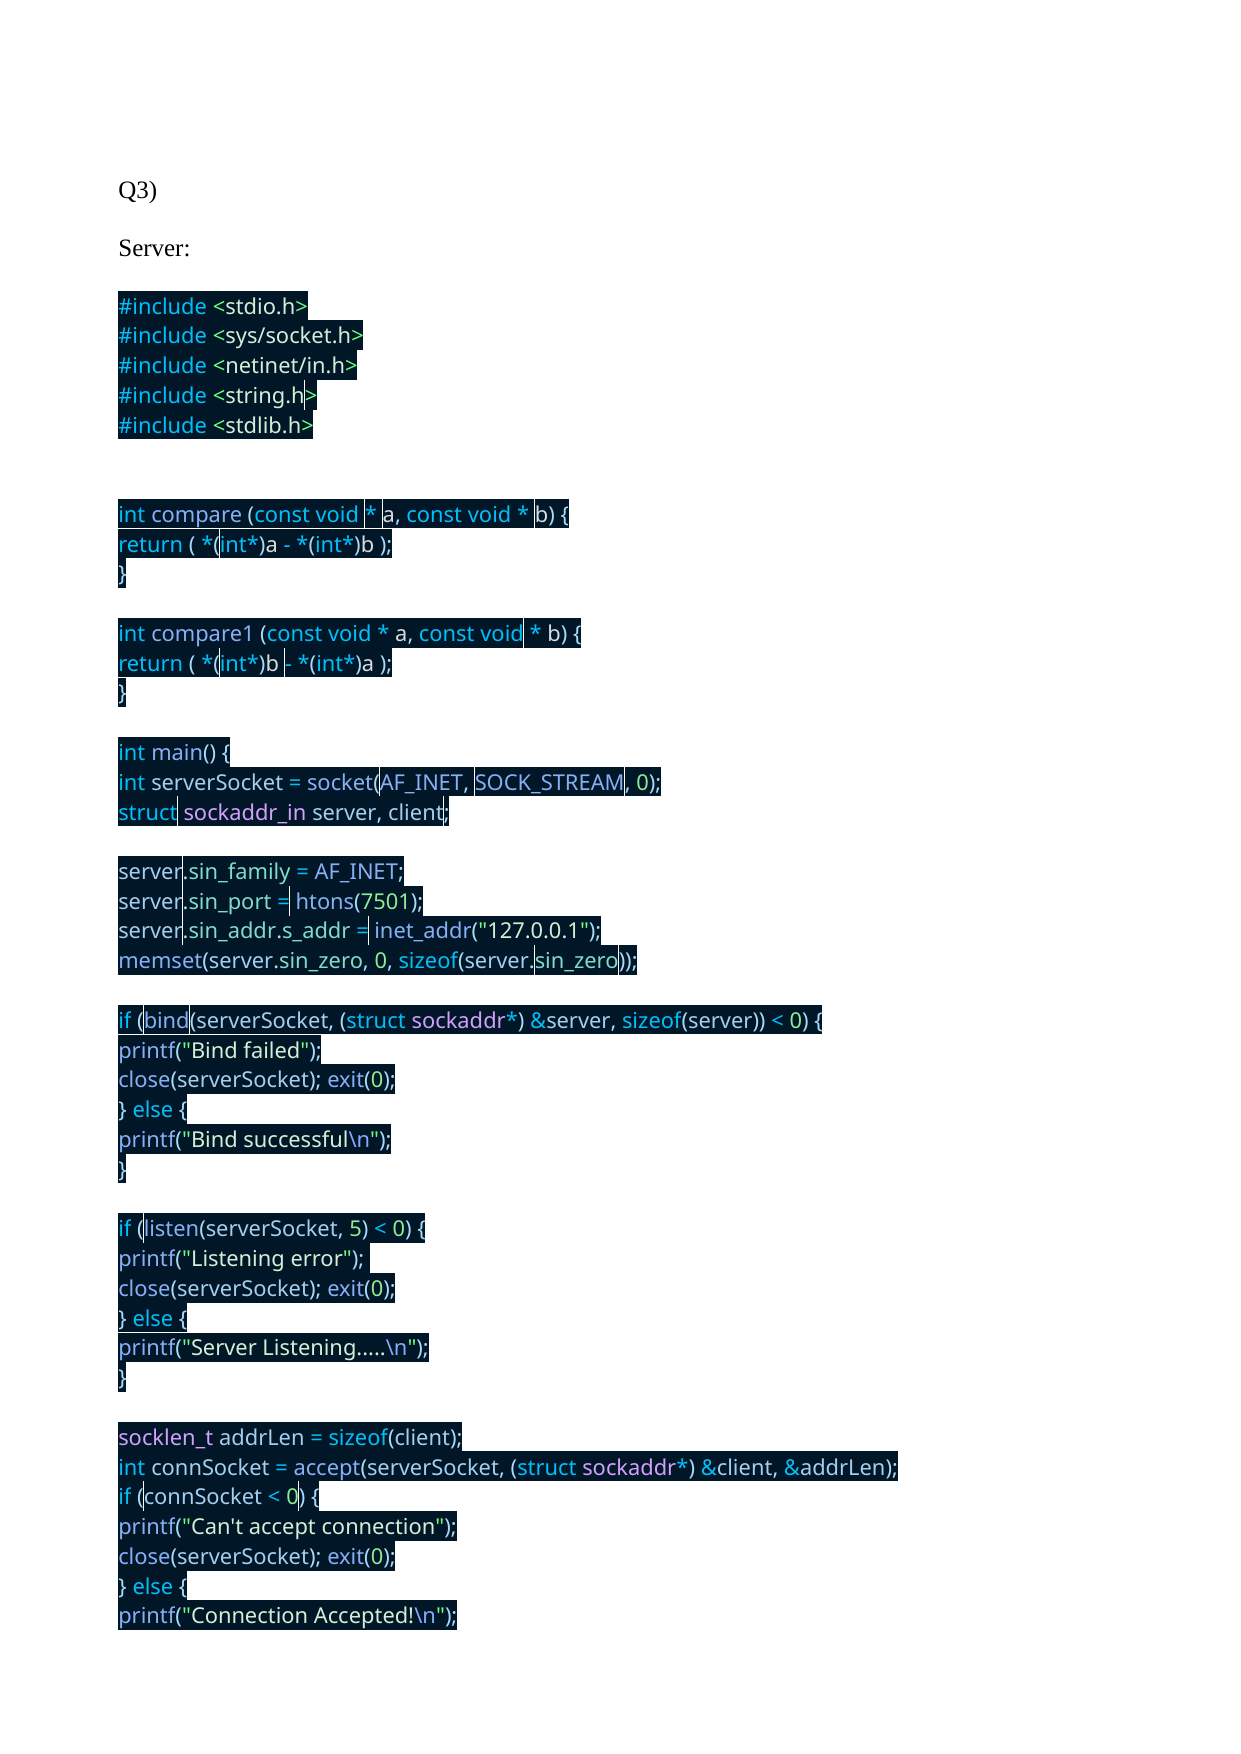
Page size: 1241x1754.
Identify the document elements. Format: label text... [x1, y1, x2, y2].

text Server: [118, 233, 1122, 262]
text return ( *(int*)b - *(int*)a ); [118, 648, 1122, 677]
text #include <netinet/in.h> [118, 350, 1122, 380]
text printf("Server Listening.....\n"); [118, 1332, 1122, 1362]
text int compare (const void * a, const void * b) { [118, 499, 1122, 528]
text server.sin_port = htons(7501); [118, 886, 1122, 916]
text int main() { [118, 737, 1122, 767]
text #include <string.h> [118, 380, 1122, 410]
text struct sockaddr_in server, client; [118, 796, 1122, 826]
text if (listen(serverSocket, 5) < 0) { [118, 1213, 1122, 1243]
text } [118, 1154, 1122, 1183]
text int serverSocket = socket(AF_INET, SOCK_STREAM, 0); [118, 767, 1122, 796]
text #include <stdio.h> [118, 291, 1122, 320]
text close(serverSocket); exit(0); [118, 1064, 1122, 1094]
text int connSocket = accept(serverSocket, (struct sockaddr*) &client, &addrLen); [118, 1451, 1122, 1481]
text server.sin_addr.s_addr = inet_addr("127.0.0.1"); [118, 916, 1122, 945]
text printf("Listening error"); [118, 1243, 1122, 1273]
text server.sin_family = AF_INET; [118, 856, 1122, 886]
text printf("Connection Accepted!\n"); [118, 1600, 1122, 1630]
text int compare1 (const void * a, const void * b) { [118, 618, 1122, 648]
text } else { [118, 1303, 1122, 1332]
text } else { [118, 1094, 1122, 1124]
text socklen_t addrLen = sizeof(client); [118, 1422, 1122, 1451]
text close(serverSocket); exit(0); [118, 1273, 1122, 1303]
text close(serverSocket); exit(0); [118, 1541, 1122, 1571]
text } [118, 1362, 1122, 1392]
text #include <stdlib.h> [118, 410, 1122, 439]
text printf("Bind failed"); [118, 1034, 1122, 1064]
text } [118, 558, 1122, 588]
text Q3) [118, 176, 1122, 204]
text if (connSocket < 0) { [118, 1481, 1122, 1511]
text } [118, 677, 1122, 707]
text printf("Bind successful\n"); [118, 1124, 1122, 1154]
text #include <sys/socket.h> [118, 320, 1122, 350]
text } else { [118, 1571, 1122, 1600]
text if (bind(serverSocket, (struct sockaddr*) &server, sizeof(server)) < 0) { [118, 1005, 1122, 1034]
text return ( *(int*)a - *(int*)b ); [118, 528, 1122, 558]
text memset(server.sin_zero, 0, sizeof(server.sin_zero)); [118, 945, 1122, 975]
text printf("Can't accept connection"); [118, 1511, 1122, 1541]
